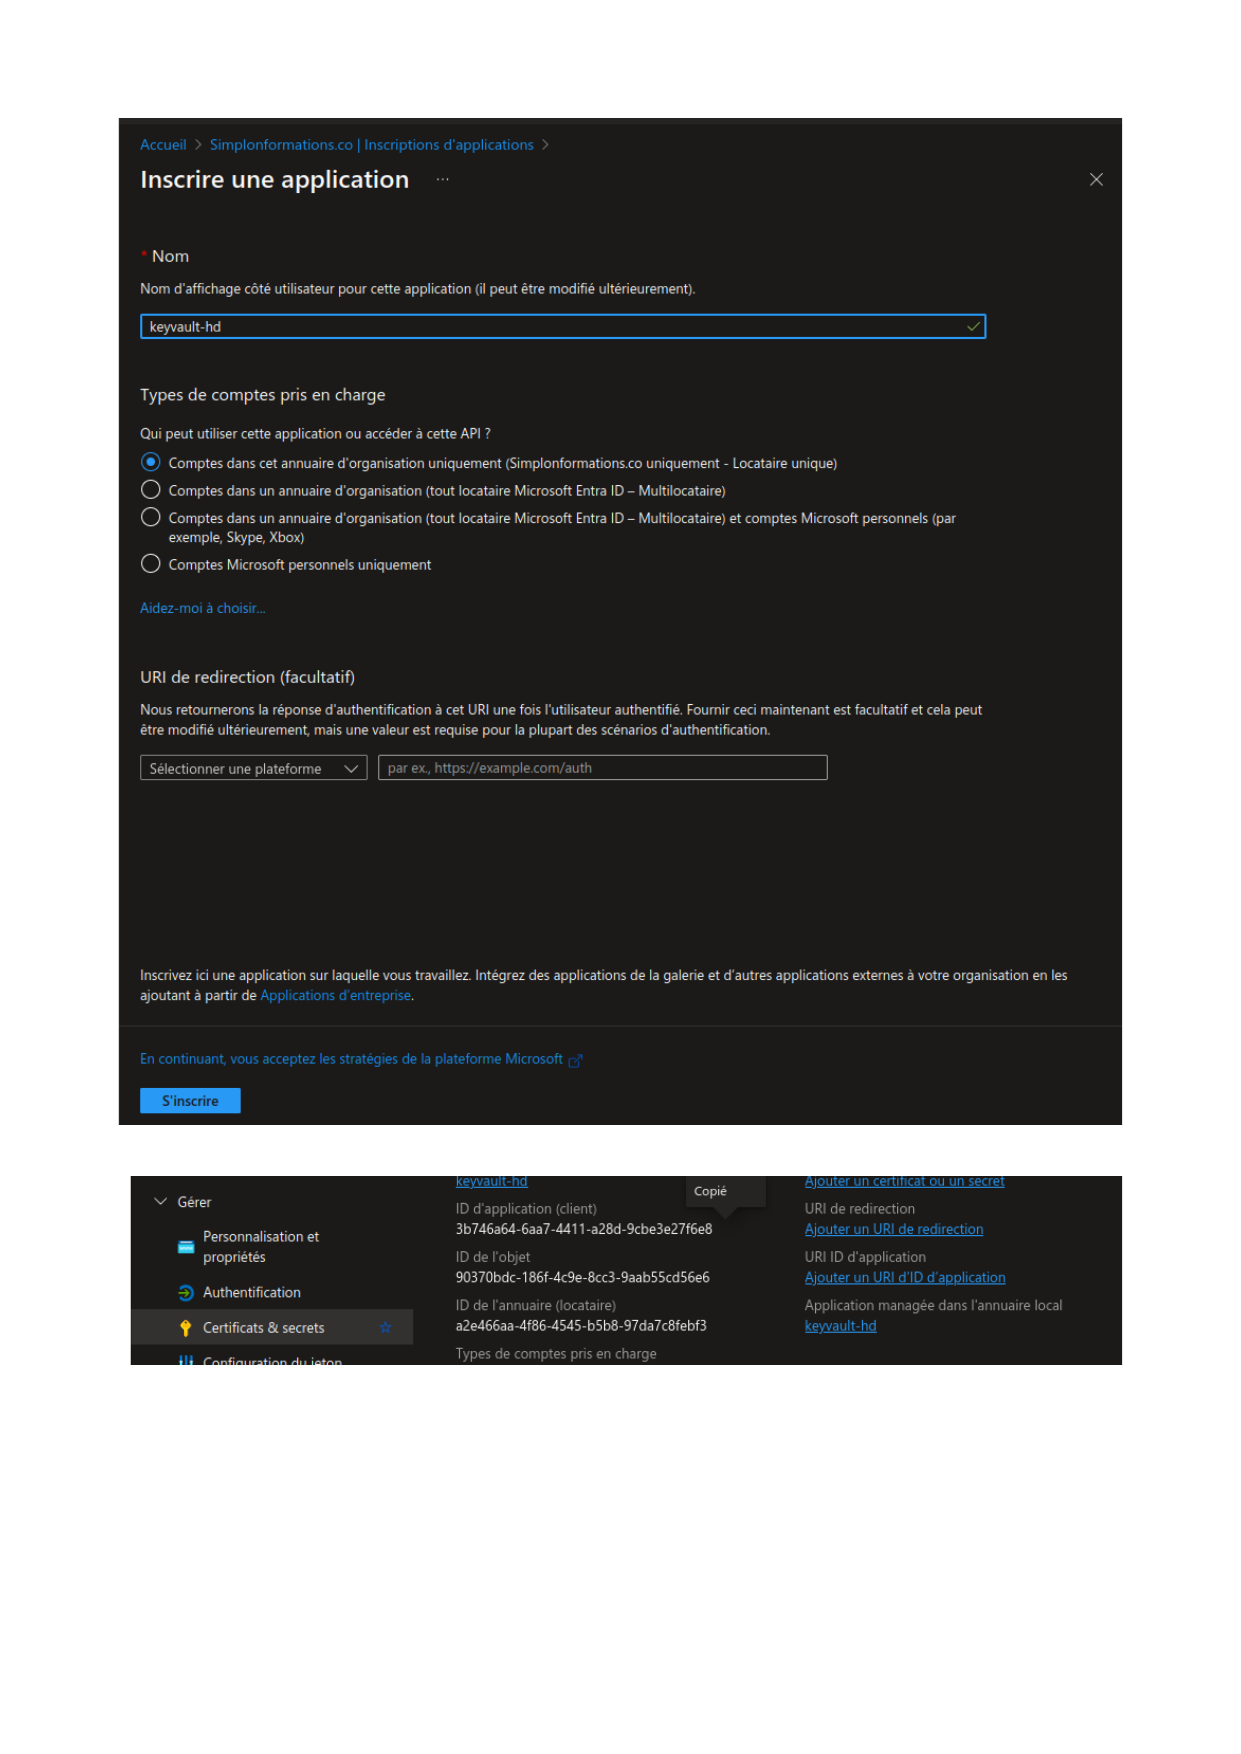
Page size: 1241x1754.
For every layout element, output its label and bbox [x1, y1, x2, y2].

picture [118, 118, 1123, 1125]
picture [118, 1176, 1123, 1365]
